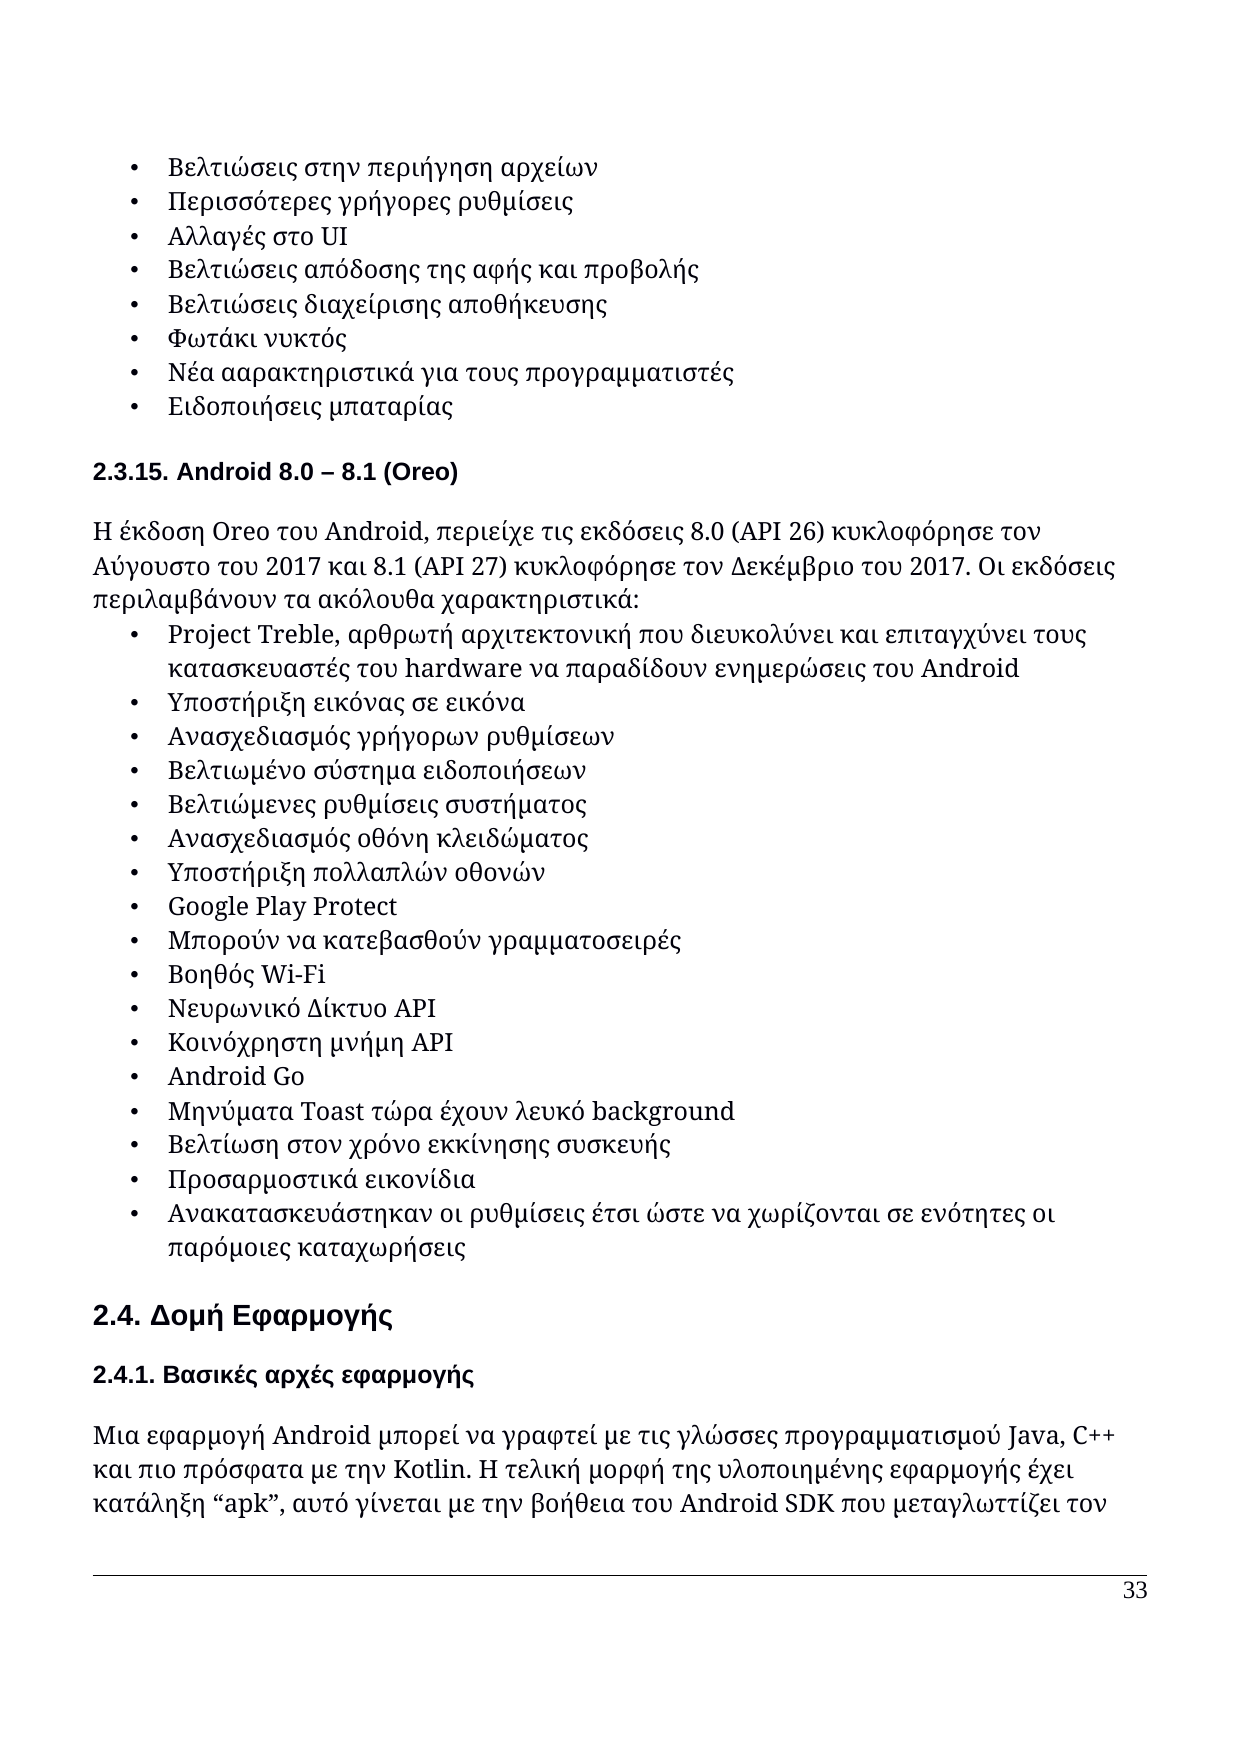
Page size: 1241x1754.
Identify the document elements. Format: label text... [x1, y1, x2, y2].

list Βελτιώσεις διαχείρισης αποθήκευσης [130, 286, 1147, 320]
list Φωτάκι νυκτός [130, 320, 1147, 354]
list Βελτιώμενες ρυθμίσεις συστήματος [130, 787, 1147, 821]
list Βελτιώσεις απόδοσης της αφής και προβολής [130, 252, 1147, 286]
list Υποστήριξη πολλαπλών οθονών [130, 855, 1147, 889]
list Νευρωνικό Δίκτυο API [130, 991, 1147, 1025]
list Μηνύματα Toast τώρα έχουν λευκό background [130, 1093, 1147, 1127]
list Αλλαγές στο UI [130, 218, 1147, 252]
list Μπορούν να κατεβασθούν γραμματοσειρές [130, 923, 1147, 957]
text Η έκδοση Oreo του Android, περιείχε τις εκδόσεις 8.0 (API 26) κυκλοφόρησε τον Αύγουστο του 2017 και 8.1 (API 27) κυκλοφόρησε τον Δεκέμβριο του 2017. Οι εκδόσεις περιλαμβάνουν τα ακόλουθα χαρακτηριστικά: [93, 514, 1147, 616]
list Project Treble, αρθρωτή αρχιτεκτονική που διευκολύνει και επιταγχύνει τους κατασκευαστές του hardware να παραδίδουν ενημερώσεις του Android [130, 616, 1147, 684]
list Ανακατασκευάστηκαν οι ρυθμίσεις έτσι ώστε να χωρίζονται σε ενότητες οι παρόμοιες καταχωρήσεις [130, 1195, 1147, 1263]
list Προσαρμοστικά εικονίδια [130, 1161, 1147, 1195]
text 2.3.15. Android 8.0 – 8.1 (Oreo) [93, 457, 1147, 485]
list Android Go [130, 1059, 1147, 1093]
list Ανασχεδιασμός οθόνη κλειδώματος [130, 821, 1147, 855]
list Βελτιώσεις στην περιήγηση αρχείων [130, 150, 1147, 184]
list Νέα ααρακτηριστικά για τους προγραμματιστές [130, 354, 1147, 388]
list Περισσότερες γρήγορες ρυθμίσεις [130, 184, 1147, 218]
list Βελτιωμένο σύστημα ειδοποιήσεων [130, 752, 1147, 787]
list Κοινόχρηστη μνήμη API [130, 1025, 1147, 1059]
list Google Play Protect [130, 889, 1147, 923]
text 2.4. Δομή Εφαρμογής [93, 1297, 1147, 1331]
list Βελτίωση στον χρόνο εκκίνησης συσκευής [130, 1127, 1147, 1161]
text Μια εφαρμογή Android μπορεί να γραφτεί με τις γλώσσες προγραμματισμού Java, C++ και πιο πρόσφατα με την Kotlin. Η τελική μορφή της υλοποιημένης εφαρμογής έχει κατάληξη “apk”, αυτό γίνεται με την βοήθεια του Android SDK που μεταγλωττίζει τον [93, 1417, 1147, 1519]
list Βοηθός Wi-Fi [130, 957, 1147, 991]
list Ειδοποιήσεις μπαταρίας [130, 388, 1147, 422]
text 2.4.1. Βασικές αρχές εφαρμογής [93, 1360, 1147, 1388]
list Υποστήριξη εικόνας σε εικόνα [130, 684, 1147, 718]
list Ανασχεδιασμός γρήγορων ρυθμίσεων [130, 718, 1147, 752]
